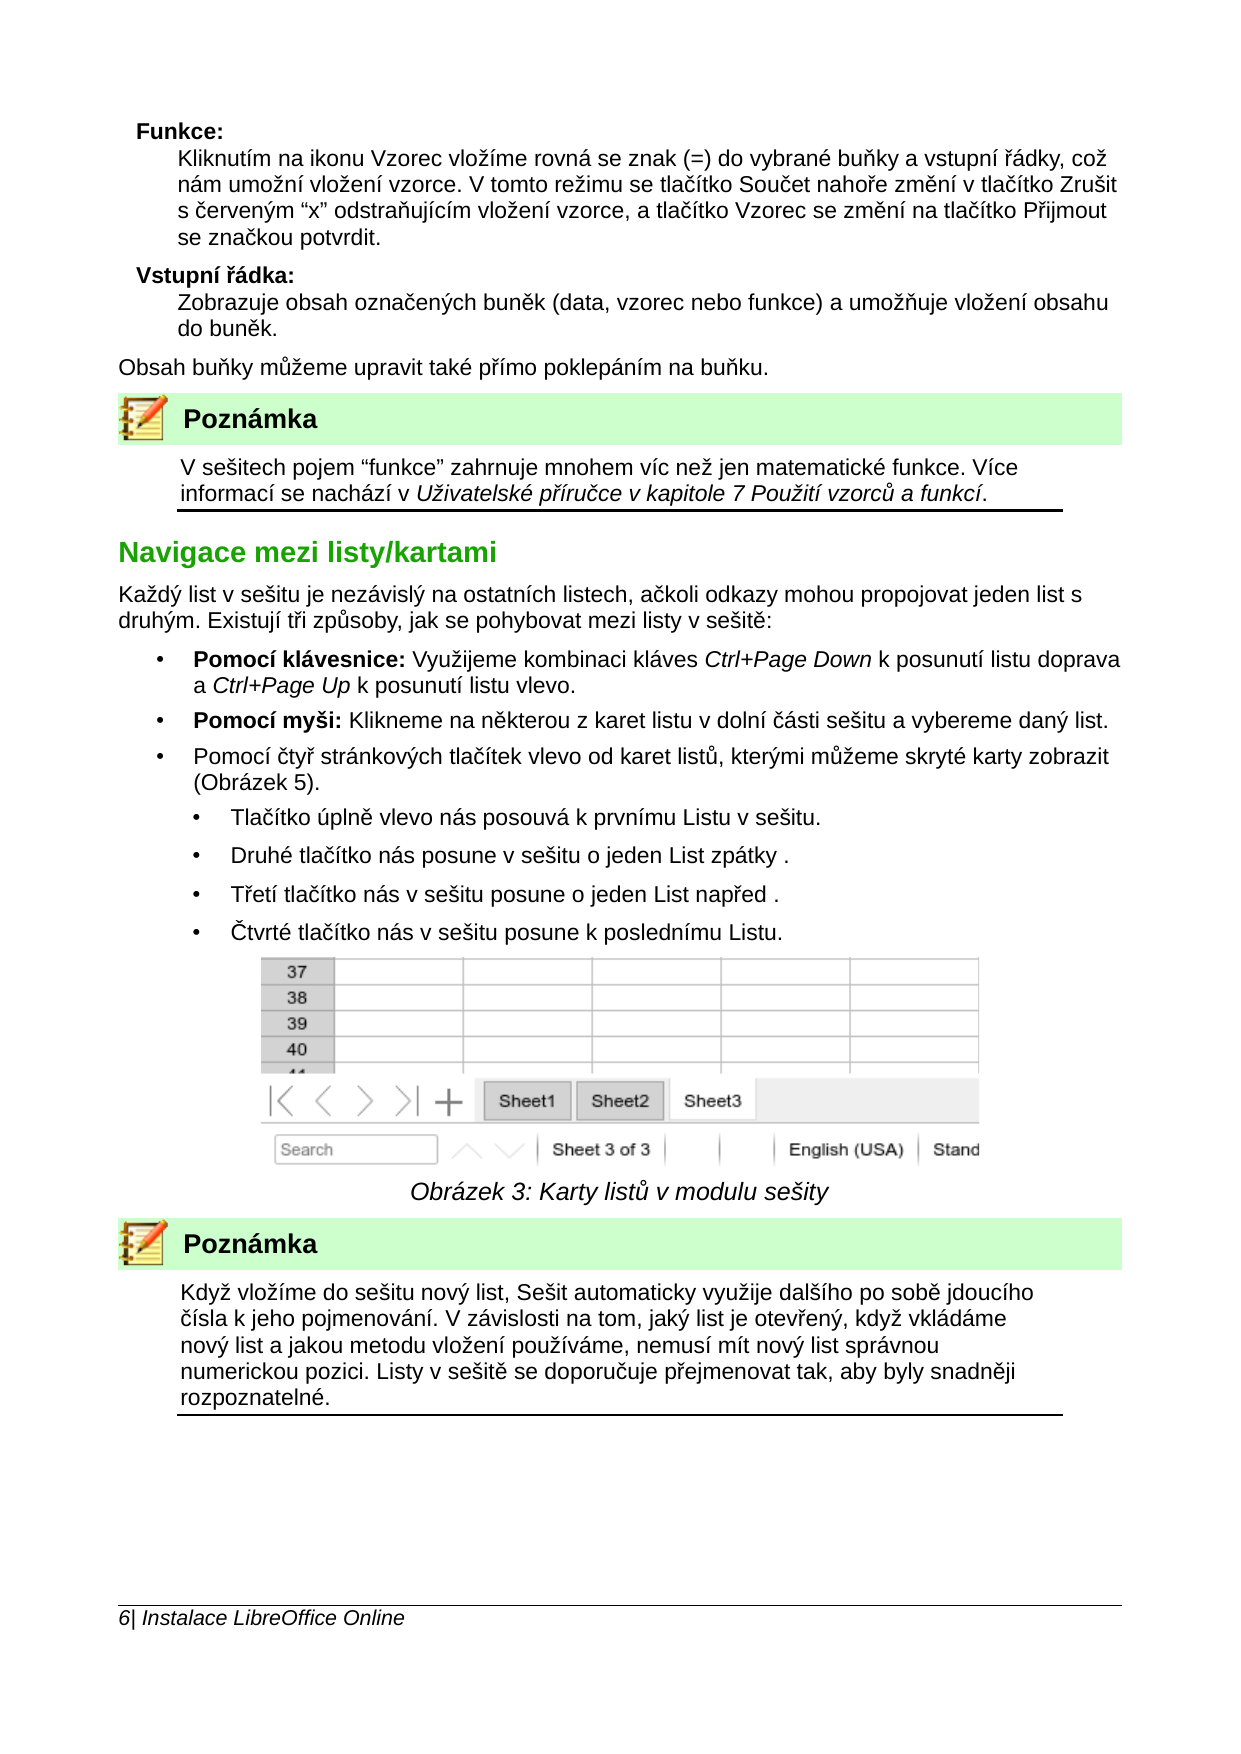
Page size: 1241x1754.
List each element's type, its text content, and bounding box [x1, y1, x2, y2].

subtitle Poznámka [118, 393, 1122, 445]
picture [119, 393, 170, 444]
list Pomocí čtyř stránkových tlačítek vlevo od karet listů, kterými můžeme skryté karty zobrazit (Obrázek 5). [156, 743, 1122, 795]
text Obsah buňky můžeme upravit také přímo poklepáním na buňku. [118, 354, 1122, 380]
list Pomocí klávesnice: Využijeme kombinaci kláves Ctrl+Page Down k posunutí listu doprava a Ctrl+Page Up k posunutí listu vlevo. [156, 646, 1122, 698]
list Třetí tlačítko nás v sešitu posune o jeden List napřed . [192, 881, 1122, 907]
list Pomocí myši: Klikneme na některou z karet listu v dolní části sešitu a vybereme daný list. [156, 707, 1122, 734]
text Funkce: [136, 118, 1122, 144]
picture [261, 957, 980, 1177]
list Čtvrté tlačítko nás v sešitu posune k poslednímu Listu. [192, 919, 1122, 946]
subtitle Navigace mezi listy/kartami [118, 535, 1122, 569]
list Tlačítko úplně vlevo nás posouvá k prvnímu Listu v sešitu. [192, 804, 1122, 831]
subtitle Poznámka [118, 1218, 1122, 1270]
picture [119, 1218, 170, 1269]
text V sešitech pojem “funkce” zahrnuje mnohem víc než jen matematické funkce. Více informací se nachází v Uživatelské příručce v kapitole 7 Použití vzorců a funkcí. [177, 451, 1063, 509]
text Zobrazuje obsah označených buněk (data, vzorec nebo funkce) a umožňuje vložení obsahu do buněk. [177, 289, 1122, 341]
list Druhé tlačítko nás posune v sešitu o jeden List zpátky . [192, 842, 1122, 869]
text Kliknutím na ikonu Vzorec vložíme rovná se znak (=) do vybrané buňky a vstupní řádky, což nám umožní vložení vzorce. V tomto režimu se tlačítko Součet nahoře změní v tlačítko Zrušit s červeným “x” odstraňujícím vložení vzorce, a tlačítko Vzorec se změní na tlačítko Přijmout se značkou potvrdit. [177, 144, 1122, 250]
text Každý list v sešitu je nezávislý na ostatních listech, ačkoli odkazy mohou propojovat jeden list s druhým. Existují tři způsoby, jak se pohybovat mezi listy v sešitě: [118, 581, 1122, 633]
text Vstupní řádka: [136, 262, 1122, 289]
text Když vložíme do sešitu nový list, Sešit automaticky využije dalšího po sobě jdoucího čísla k jeho pojmenování. V závislosti na tom, jaký list je otevřený, když vkládáme nový list a jakou metodu vložení používáme, nemusí mít nový list správnou numerickou pozici. Listy v sešitě se doporučuje přejmenovat tak, aby byly snadněji rozpoznatelné. [177, 1276, 1063, 1414]
text Obrázek 3: Karty listů v modulu sešity [250, 957, 990, 1206]
